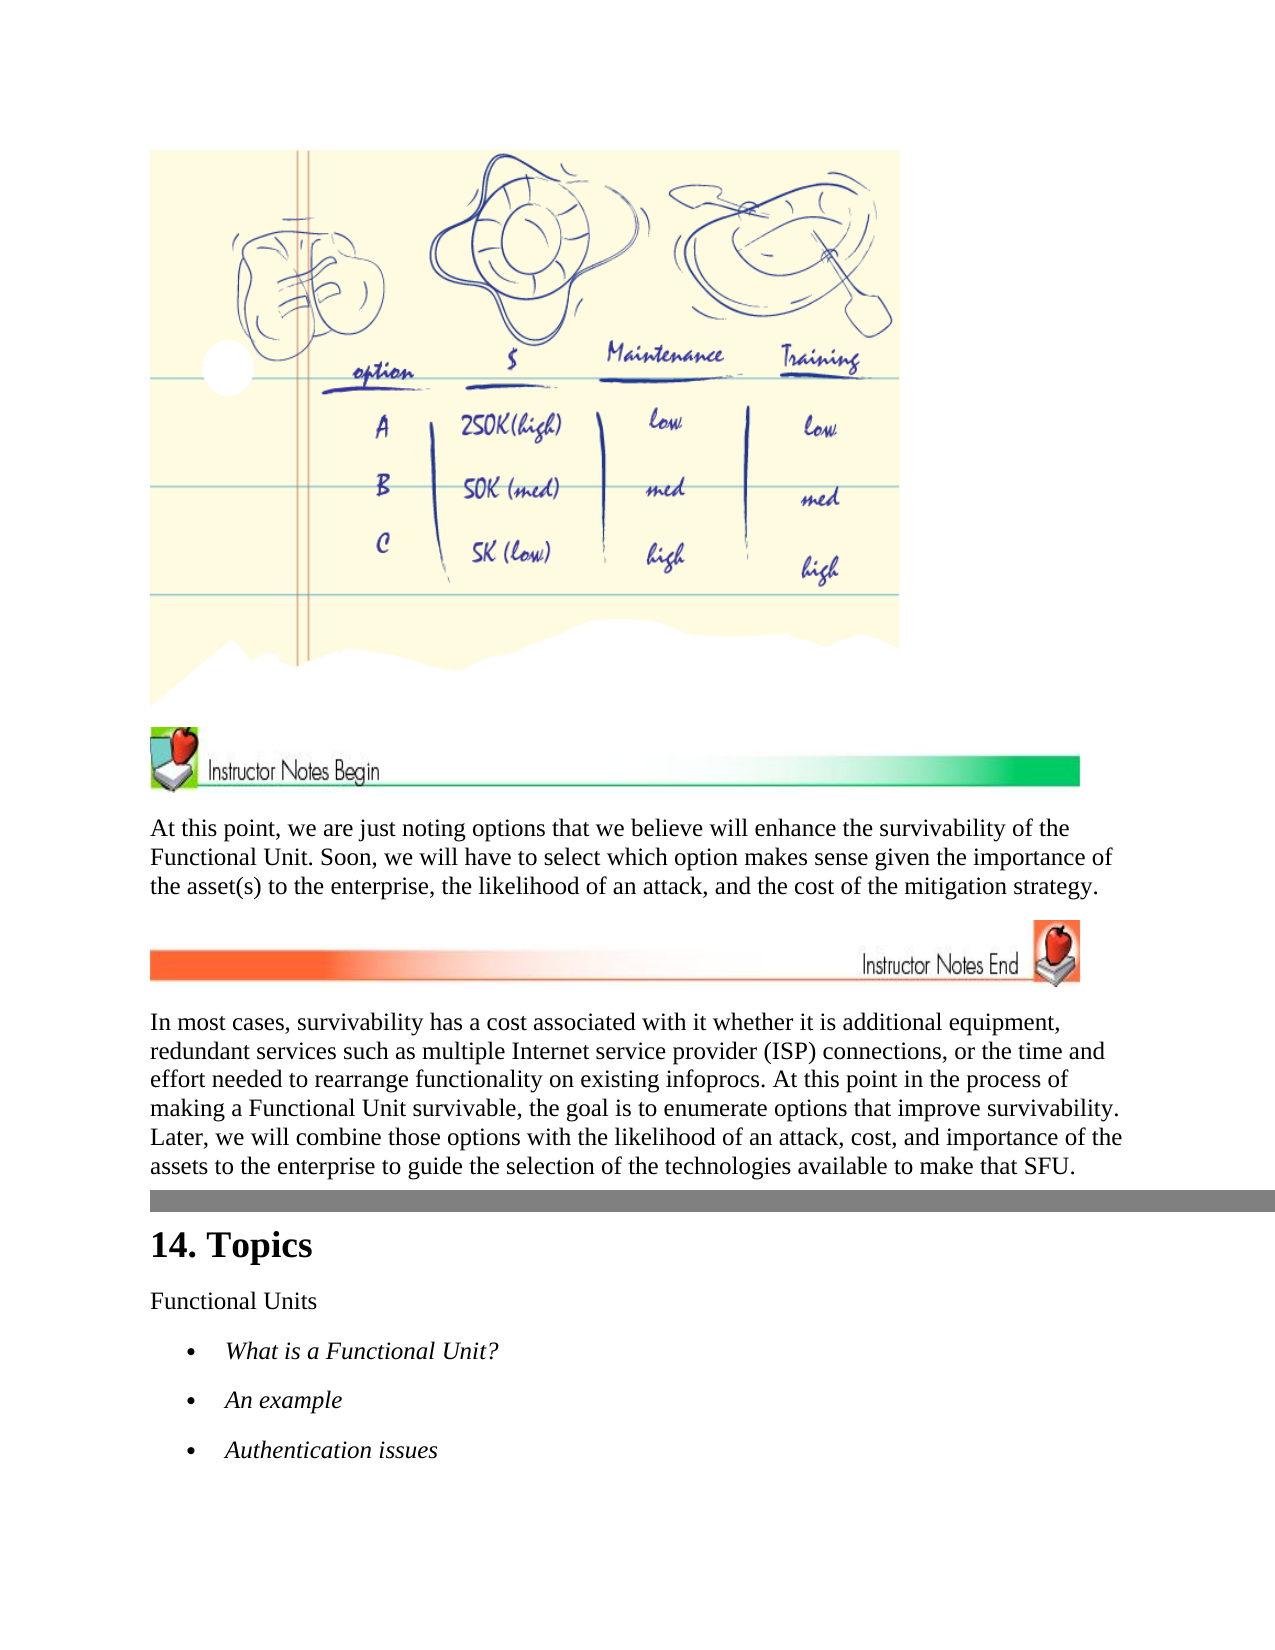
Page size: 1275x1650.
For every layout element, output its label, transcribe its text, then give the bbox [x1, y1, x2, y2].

text Functional Units [150, 1286, 1125, 1315]
text At this point, we are just noting options that we believe will enhance the survivability of the Functional Unit. Soon, we will have to select which option makes sense given the importance of the asset(s) to the enterprise, the likelihood of an attack, and the cost of the mitigation strategy. [150, 813, 1125, 900]
list What is a Functional Unit? [187, 1336, 1125, 1364]
subtitle 14. Topics [150, 1222, 1125, 1265]
text In most cases, survivability has a cost associated with it whether it is additional equipment, redundant services such as multiple Internet service provider (ISP) connections, or the time and effort needed to rearrange functionality on existing infoprocs. At this point in the process of making a Functional Unit survivable, the goal is to enumerate options that improve survivability. Later, we will combine those options with the likelihood of an attack, cost, and importance of the assets to the enterprise to guide the selection of the technologies available to make that SFU. [150, 1007, 1125, 1179]
list An example [187, 1385, 1125, 1414]
list Authentication issues [187, 1435, 1125, 1464]
